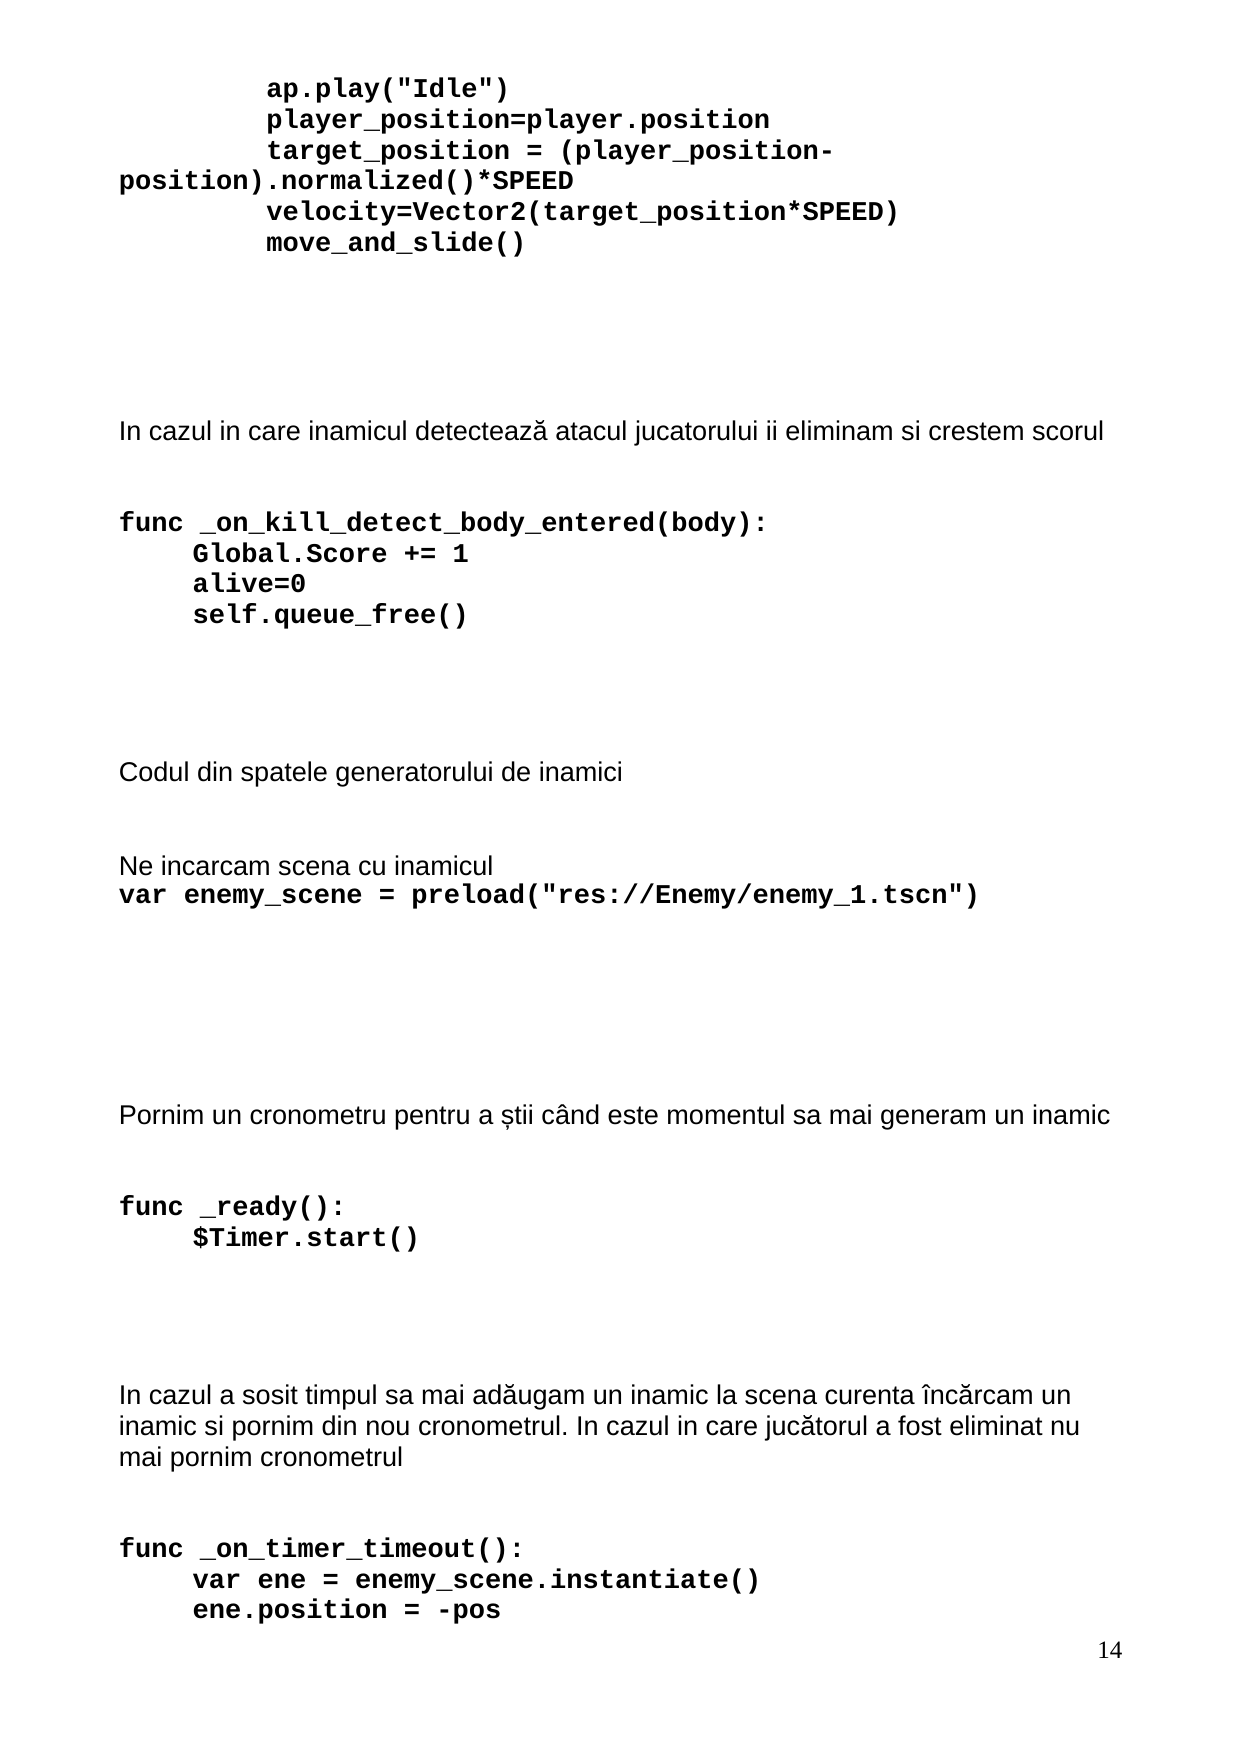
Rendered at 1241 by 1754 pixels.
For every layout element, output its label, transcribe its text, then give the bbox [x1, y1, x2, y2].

text player_position=player.position [118, 106, 1122, 136]
text move_and_slide() [118, 229, 1122, 259]
text target_position = (player_position-position).normalized()*SPEED [118, 136, 1122, 198]
text velocity=Vector2(target_position*SPEED) [118, 198, 1122, 229]
text func _on_kill_detect_body_entered(body): [118, 509, 1122, 539]
text var enemy_scene = preload("res://Enemy/enemy_1.tscn") [118, 881, 1122, 911]
text Codul din spatele generatorului de inamici [118, 756, 1122, 787]
text Ne incarcam scena cu inamicul [118, 849, 1122, 881]
text alive=0 [118, 570, 1122, 601]
text Pornim un cronometru pentru a știi când este momentul sa mai generam un inamic [118, 1099, 1122, 1130]
text In cazul a sosit timpul sa mai adăugam un inamic la scena curenta încărcam un inamic si pornim din nou cronometrul. In cazul in care jucătorul a fost eliminat nu mai pornim cronometrul [118, 1379, 1122, 1472]
text Global.Score += 1 [118, 539, 1122, 570]
text func _ready(): [118, 1193, 1122, 1223]
text func _on_timer_timeout(): [118, 1535, 1122, 1566]
text $Timer.start() [118, 1223, 1122, 1254]
text ap.play("Idle") [118, 75, 1122, 106]
text var ene = enemy_scene.instantiate() [118, 1566, 1122, 1596]
text In cazul in care inamicul detectează atacul jucatorului ii eliminam si crestem scorul [118, 415, 1122, 446]
text self.queue_free() [118, 601, 1122, 632]
text ene.position = -pos [118, 1596, 1122, 1627]
